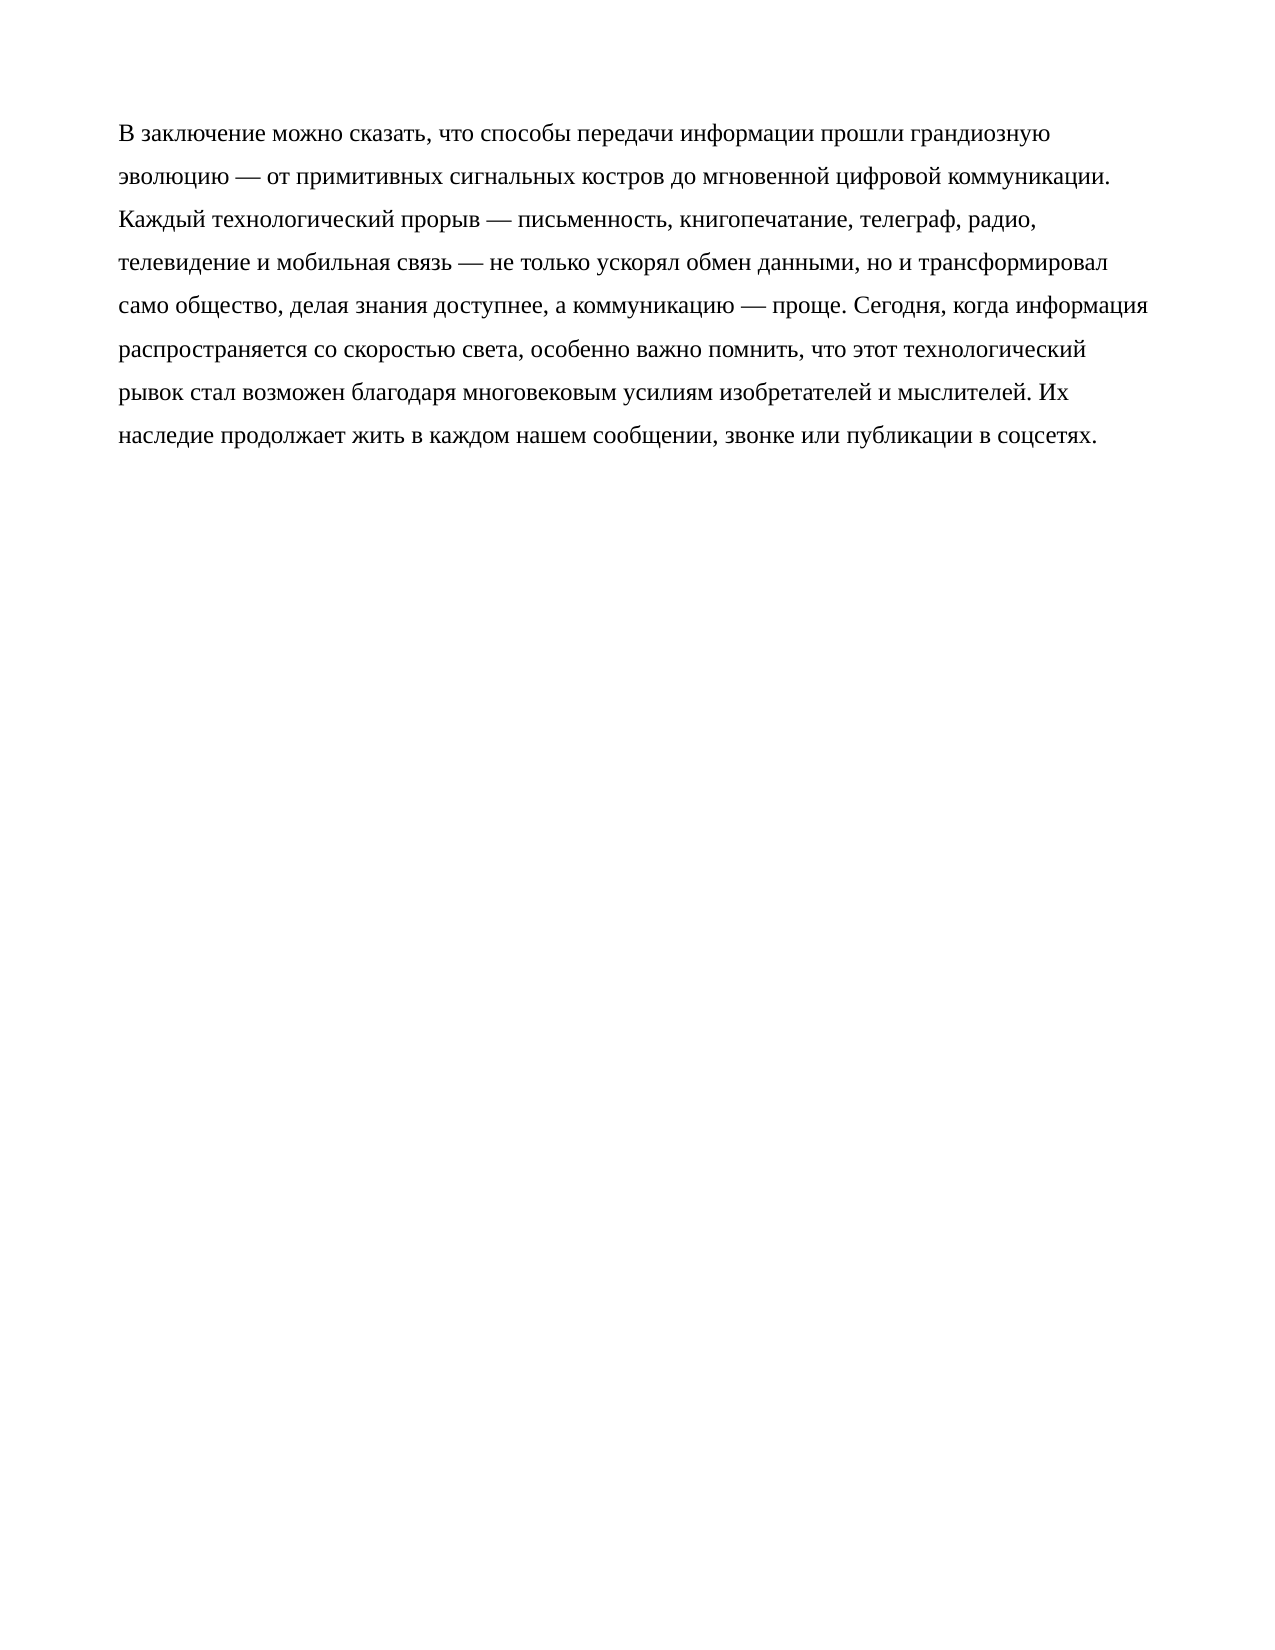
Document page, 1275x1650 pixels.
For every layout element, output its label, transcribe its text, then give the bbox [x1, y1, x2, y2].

text В заключение можно сказать, что способы передачи информации прошли грандиозную эволюцию — от примитивных сигнальных костров до мгновенной цифровой коммуникации. Каждый технологический прорыв — письменность, книгопечатание, телеграф, радио, телевидение и мобильная связь — не только ускорял обмен данными, но и трансформировал само общество, делая знания доступнее, а коммуникацию — проще. Сегодня, когда информация распространяется со скоростью света, особенно важно помнить, что этот технологический рывок стал возможен благодаря многовековым усилиям изобретателей и мыслителей. Их наследие продолжает жить в каждом нашем сообщении, звонке или публикации в соцсетях. [118, 118, 1157, 449]
